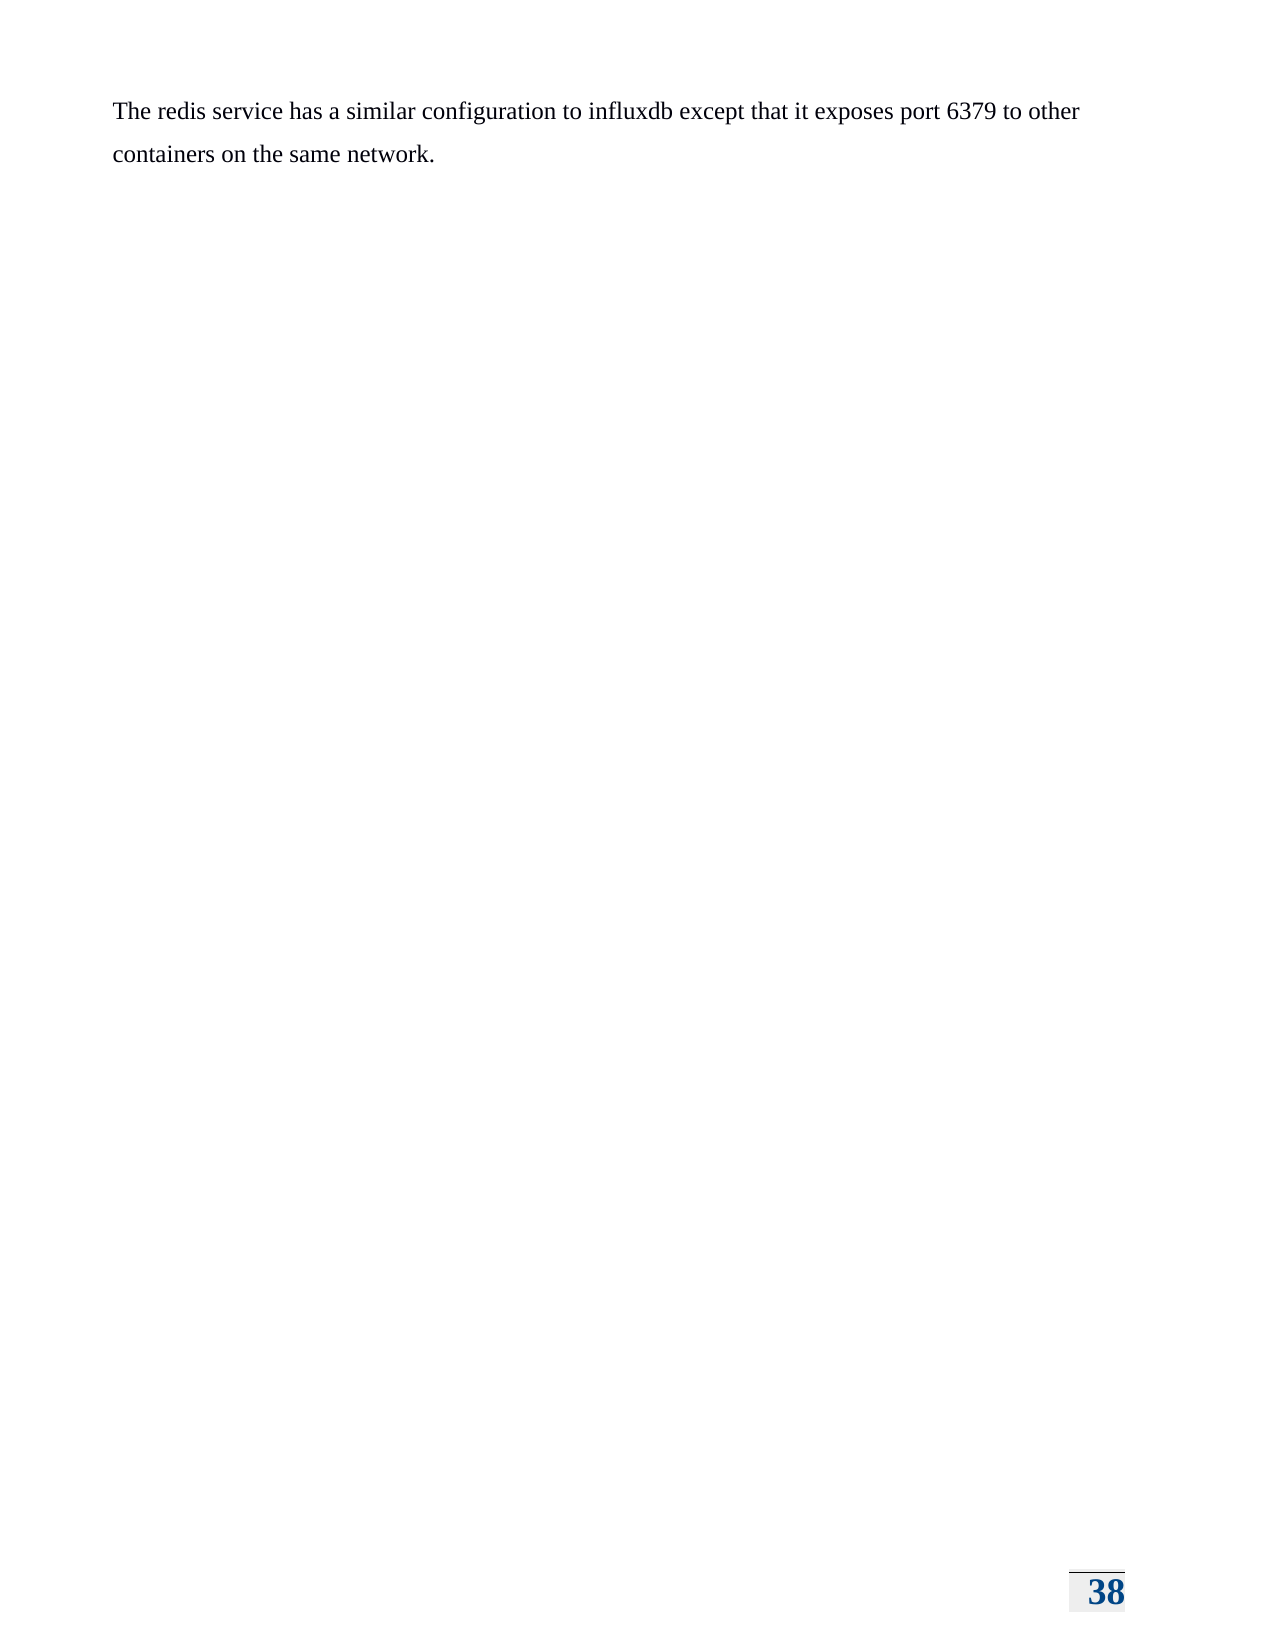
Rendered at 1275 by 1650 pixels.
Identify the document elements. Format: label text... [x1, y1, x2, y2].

text The redis service has a similar configuration to influxdb except that it exposes port 6379 to other containers on the same network. [112, 96, 1125, 168]
